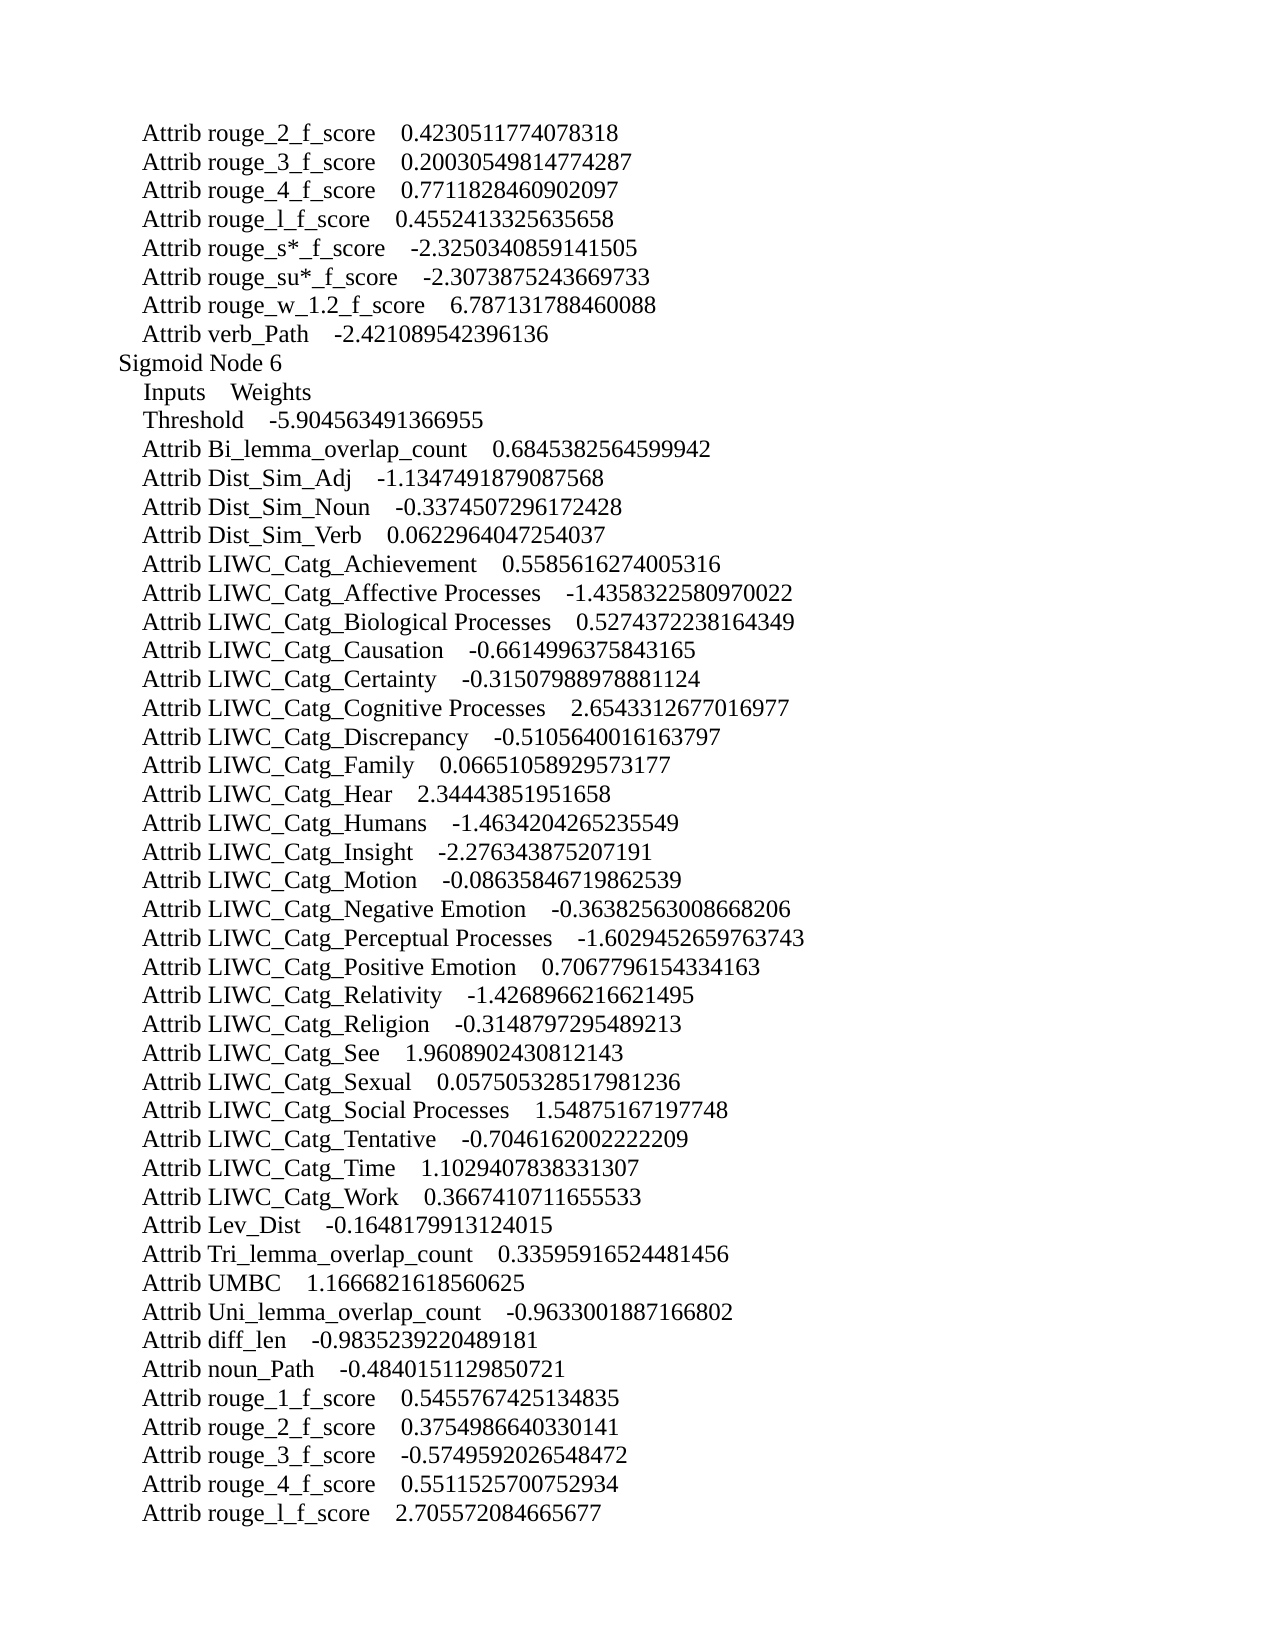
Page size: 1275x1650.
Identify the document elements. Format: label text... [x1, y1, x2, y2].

text Attrib Uni_lemma_overlap_count -0.9633001887166802 [118, 1297, 1157, 1326]
text Attrib LIWC_Catg_Relativity -1.4268966216621495 [118, 981, 1157, 1009]
text Attrib Dist_Sim_Noun -0.3374507296172428 [118, 492, 1157, 521]
text Attrib LIWC_Catg_Cognitive Processes 2.6543312677016977 [118, 693, 1157, 722]
text Sigmoid Node 6 [118, 348, 1157, 377]
text Attrib rouge_4_f_score 0.5511525700752934 [118, 1469, 1157, 1498]
text Attrib LIWC_Catg_Social Processes 1.54875167197748 [118, 1096, 1157, 1124]
text Attrib LIWC_Catg_Motion -0.08635846719862539 [118, 866, 1157, 894]
text Attrib Dist_Sim_Adj -1.1347491879087568 [118, 463, 1157, 492]
text Attrib LIWC_Catg_Tentative -0.7046162002222209 [118, 1124, 1157, 1153]
text Attrib rouge_2_f_score 0.4230511774078318 [118, 118, 1157, 147]
text Attrib LIWC_Catg_Negative Emotion -0.36382563008668206 [118, 894, 1157, 923]
text Attrib Dist_Sim_Verb 0.0622964047254037 [118, 521, 1157, 549]
text Attrib LIWC_Catg_Time 1.1029407838331307 [118, 1153, 1157, 1182]
text Attrib LIWC_Catg_Religion -0.3148797295489213 [118, 1009, 1157, 1038]
text Attrib noun_Path -0.4840151129850721 [118, 1354, 1157, 1383]
text Attrib rouge_s*_f_score -2.3250340859141505 [118, 233, 1157, 262]
text Attrib diff_len -0.9835239220489181 [118, 1326, 1157, 1354]
text Attrib LIWC_Catg_Family 0.06651058929573177 [118, 751, 1157, 779]
text Attrib UMBC 1.1666821618560625 [118, 1268, 1157, 1297]
text Inputs Weights [118, 377, 1157, 406]
text Attrib rouge_3_f_score 0.20030549814774287 [118, 147, 1157, 176]
text Attrib LIWC_Catg_Biological Processes 0.5274372238164349 [118, 607, 1157, 636]
text Attrib rouge_l_f_score 0.4552413325635658 [118, 204, 1157, 233]
text Attrib rouge_2_f_score 0.3754986640330141 [118, 1412, 1157, 1441]
text Attrib verb_Path -2.421089542396136 [118, 319, 1157, 348]
text Attrib LIWC_Catg_Perceptual Processes -1.6029452659763743 [118, 923, 1157, 952]
text Attrib LIWC_Catg_Insight -2.276343875207191 [118, 837, 1157, 866]
text Attrib LIWC_Catg_Sexual 0.057505328517981236 [118, 1067, 1157, 1096]
text Attrib rouge_w_1.2_f_score 6.787131788460088 [118, 291, 1157, 319]
text Attrib LIWC_Catg_See 1.9608902430812143 [118, 1038, 1157, 1067]
text Threshold -5.904563491366955 [118, 406, 1157, 434]
text Attrib rouge_l_f_score 2.705572084665677 [118, 1498, 1157, 1527]
text Attrib LIWC_Catg_Work 0.3667410711655533 [118, 1182, 1157, 1211]
text Attrib rouge_4_f_score 0.7711828460902097 [118, 176, 1157, 204]
text Attrib Bi_lemma_overlap_count 0.6845382564599942 [118, 434, 1157, 463]
text Attrib LIWC_Catg_Hear 2.34443851951658 [118, 779, 1157, 808]
text Attrib Lev_Dist -0.1648179913124015 [118, 1211, 1157, 1239]
text Attrib Tri_lemma_overlap_count 0.33595916524481456 [118, 1239, 1157, 1268]
text Attrib LIWC_Catg_Humans -1.4634204265235549 [118, 808, 1157, 837]
text Attrib LIWC_Catg_Causation -0.6614996375843165 [118, 636, 1157, 664]
text Attrib LIWC_Catg_Positive Emotion 0.7067796154334163 [118, 952, 1157, 981]
text Attrib rouge_1_f_score 0.5455767425134835 [118, 1383, 1157, 1412]
text Attrib LIWC_Catg_Certainty -0.31507988978881124 [118, 664, 1157, 693]
text Attrib LIWC_Catg_Discrepancy -0.5105640016163797 [118, 722, 1157, 751]
text Attrib rouge_3_f_score -0.5749592026548472 [118, 1441, 1157, 1469]
text Attrib LIWC_Catg_Achievement 0.5585616274005316 [118, 549, 1157, 578]
text Attrib rouge_su*_f_score -2.3073875243669733 [118, 262, 1157, 291]
text Attrib LIWC_Catg_Affective Processes -1.4358322580970022 [118, 578, 1157, 607]
